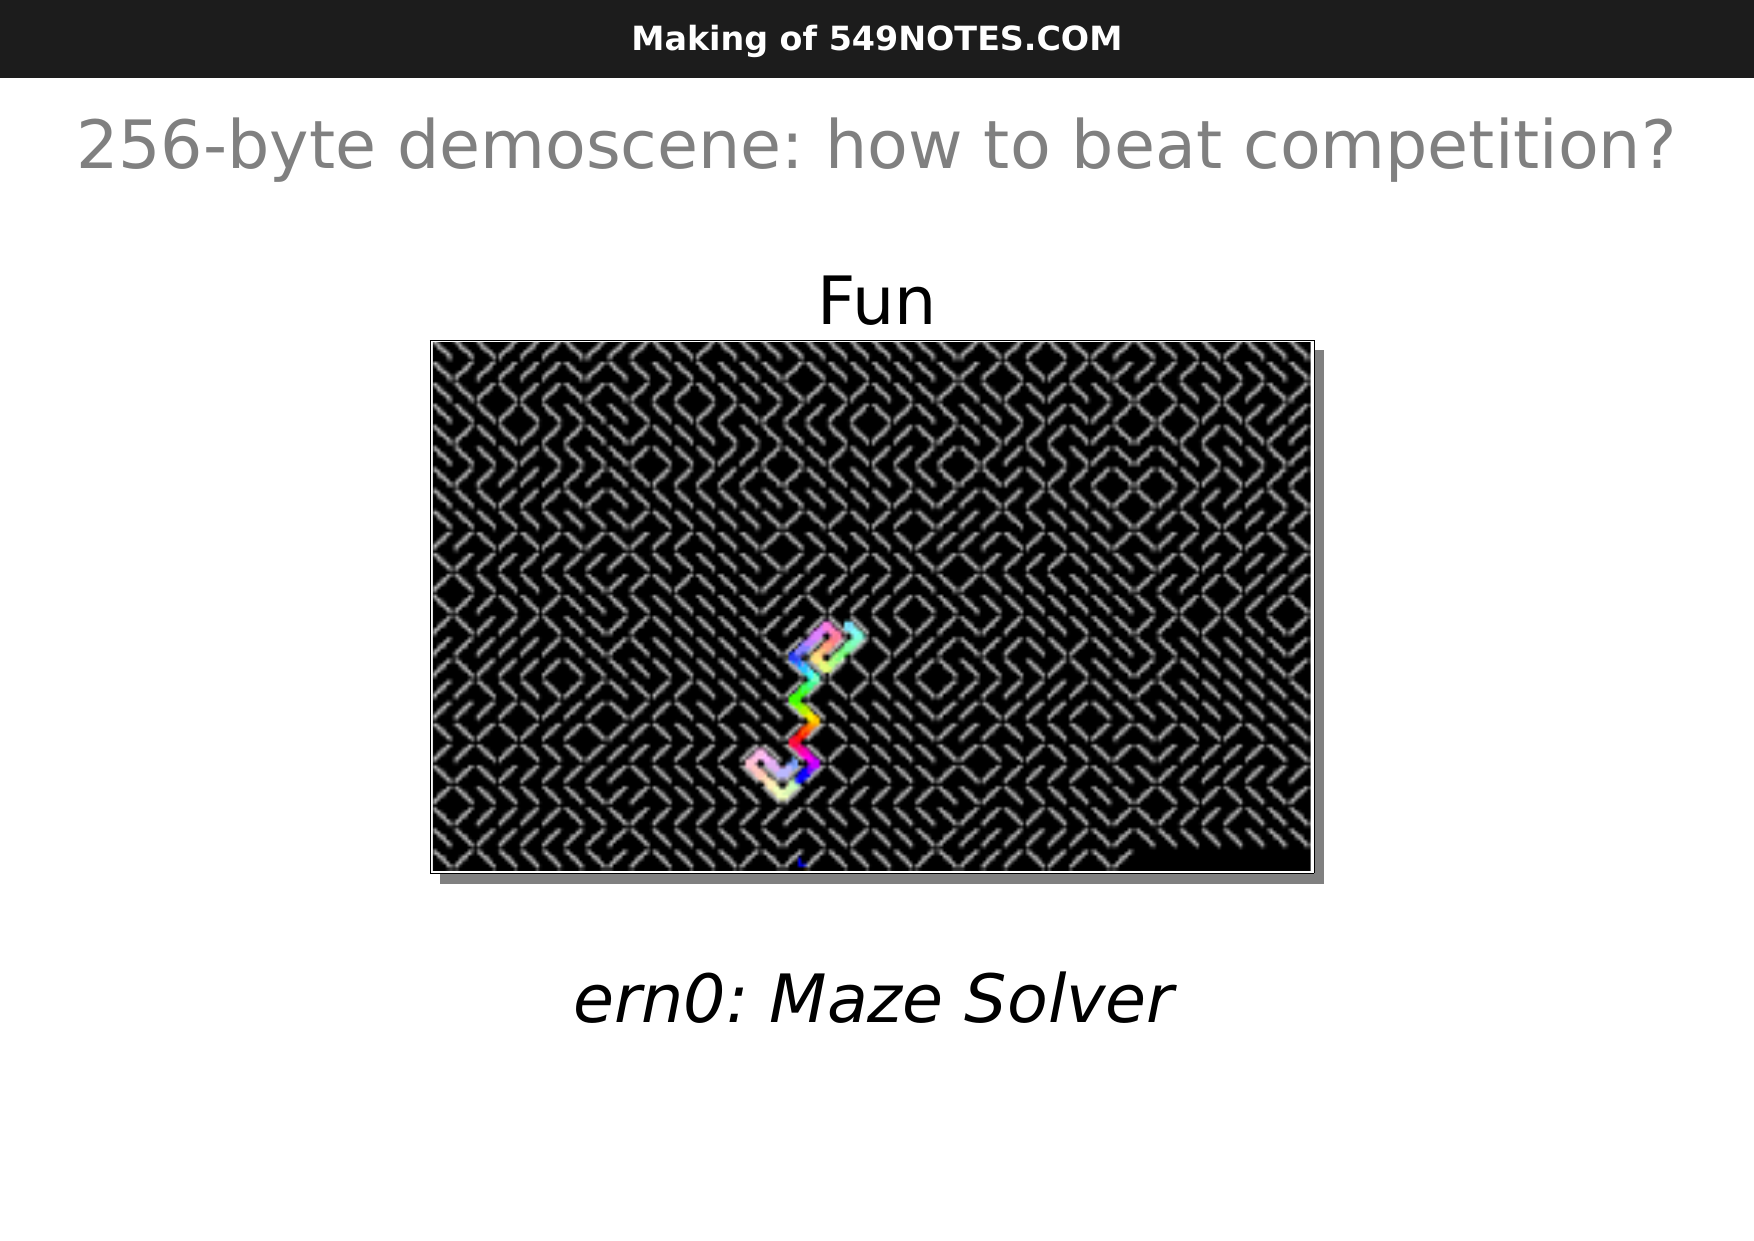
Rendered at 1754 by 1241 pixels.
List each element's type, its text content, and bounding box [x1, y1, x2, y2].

text Fun [0, 262, 1754, 340]
text 256-byte demoscene: how to beat competition? [0, 107, 1754, 185]
text ern0: Maze Solver [0, 961, 1754, 1038]
picture [432, 342, 1311, 871]
